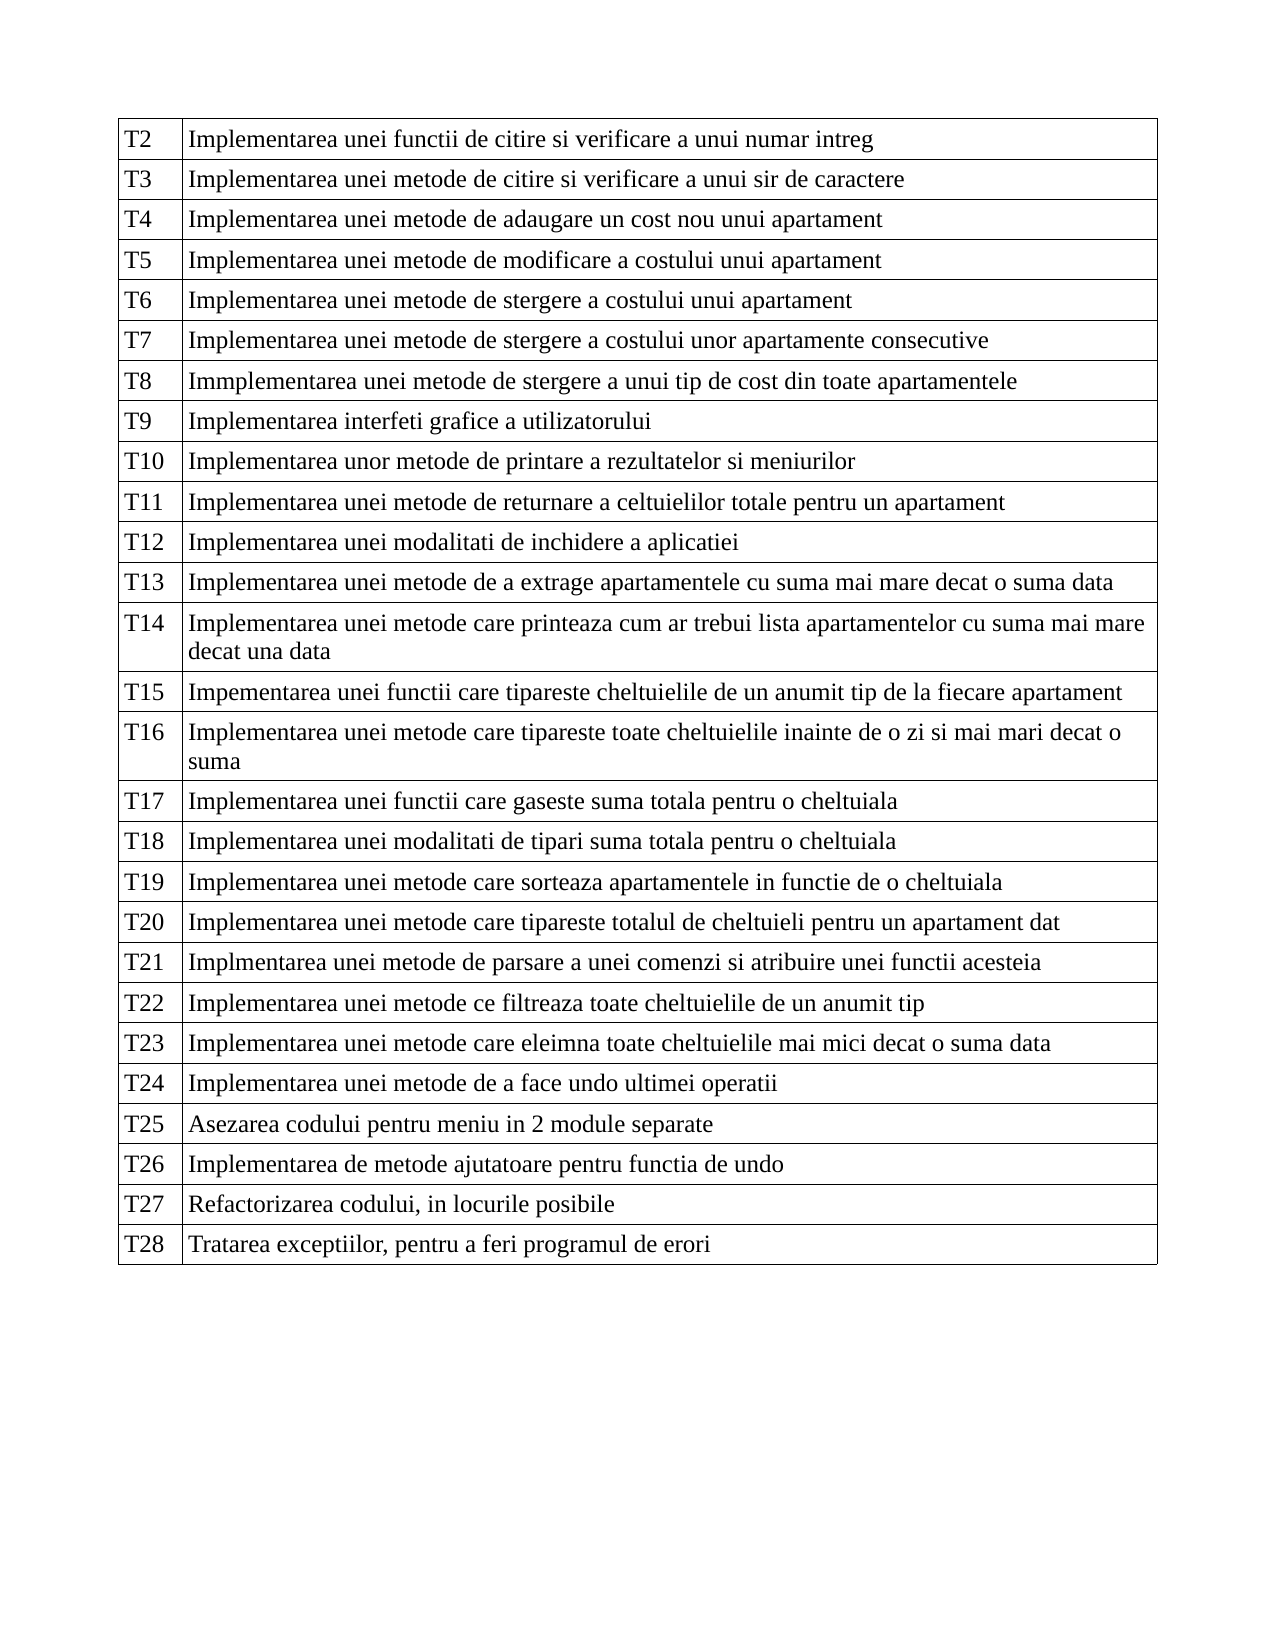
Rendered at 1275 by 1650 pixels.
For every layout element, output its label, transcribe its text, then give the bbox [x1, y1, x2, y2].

table_cell Tratarea exceptiilor, pentru a feri programul de erori [183, 1225, 1157, 1264]
table_cell Implementarea unei modalitati de inchidere a aplicatiei [183, 522, 1157, 562]
table_cell Implementarea unei functii care gaseste suma totala pentru o cheltuiala [183, 781, 1157, 821]
table_cell Implementarea unei metode ce filtreaza toate cheltuielile de un anumit tip [183, 983, 1157, 1022]
table_cell Implementarea unei metode de modificare a costului unui apartament [183, 240, 1157, 279]
table_cell Implementarea unei metode de adaugare un cost nou unui apartament [183, 200, 1157, 239]
table_cell T4 [119, 200, 182, 239]
table_cell Asezarea codului pentru meniu in 2 module separate [183, 1104, 1157, 1143]
table_cell Implementarea unei metode de returnare a celtuielilor totale pentru un apartament [183, 482, 1157, 521]
table_cell T18 [119, 822, 182, 861]
table_cell Implementarea unei metode care sorteaza apartamentele in functie de o cheltuiala [183, 862, 1157, 901]
table_cell Implmentarea unei metode de parsare a unei comenzi si atribuire unei functii acesteia [183, 943, 1157, 982]
table_cell Implementarea unei metode de a face undo ultimei operatii [183, 1064, 1157, 1103]
table_cell T13 [119, 563, 182, 602]
table_cell T15 [119, 672, 182, 711]
table_cell Implementarea unei metode de a extrage apartamentele cu suma mai mare decat o suma data [183, 563, 1157, 602]
table_cell T25 [119, 1104, 182, 1143]
table_cell Implementarea interfeti grafice a utilizatorului [183, 401, 1157, 441]
table_cell T7 [119, 321, 182, 360]
table_cell Implementarea unei metode care tipareste totalul de cheltuieli pentru un apartament dat [183, 902, 1157, 942]
table_cell Implementarea unei functii de citire si verificare a unui numar intreg [183, 119, 1157, 158]
table_cell T17 [119, 781, 182, 821]
table_cell Implementarea unei metode de stergere a costului unui apartament [183, 280, 1157, 320]
table_cell T26 [119, 1144, 182, 1183]
table_cell T14 [119, 603, 182, 671]
table_cell Implementarea unei modalitati de tipari suma totala pentru o cheltuiala [183, 822, 1157, 861]
table_cell T22 [119, 983, 182, 1022]
table_cell Implementarea unor metode de printare a rezultatelor si meniurilor [183, 442, 1157, 481]
table_cell T10 [119, 442, 182, 481]
table_cell T23 [119, 1023, 182, 1062]
table_cell Immplementarea unei metode de stergere a unui tip de cost din toate apartamentele [183, 361, 1157, 400]
table_cell T5 [119, 240, 182, 279]
table_cell T11 [119, 482, 182, 521]
table_cell Implementarea unei metode care tipareste toate cheltuielile inainte de o zi si mai mari decat o suma [183, 712, 1157, 780]
table_cell Impementarea unei functii care tipareste cheltuielile de un anumit tip de la fiecare apartament [183, 672, 1157, 711]
table_cell T8 [119, 361, 182, 400]
table_cell T2 [119, 119, 182, 158]
table_cell T20 [119, 902, 182, 942]
table_cell T28 [119, 1225, 182, 1264]
table_cell Implementarea unei metode de stergere a costului unor apartamente consecutive [183, 321, 1157, 360]
table_cell T12 [119, 522, 182, 562]
table_cell T27 [119, 1185, 182, 1224]
table_cell T16 [119, 712, 182, 780]
table_cell T6 [119, 280, 182, 320]
table_cell T19 [119, 862, 182, 901]
table_cell T21 [119, 943, 182, 982]
table_cell T24 [119, 1064, 182, 1103]
table_cell Implementarea unei metode care printeaza cum ar trebui lista apartamentelor cu suma mai mare decat una data [183, 603, 1157, 671]
table_cell T9 [119, 401, 182, 441]
table_cell Refactorizarea codului, in locurile posibile [183, 1185, 1157, 1224]
table_cell Implementarea unei metode de citire si verificare a unui sir de caractere [183, 160, 1157, 199]
table_cell T3 [119, 160, 182, 199]
table_cell Implementarea unei metode care eleimna toate cheltuielile mai mici decat o suma data [183, 1023, 1157, 1062]
table_cell Implementarea de metode ajutatoare pentru functia de undo [183, 1144, 1157, 1183]
